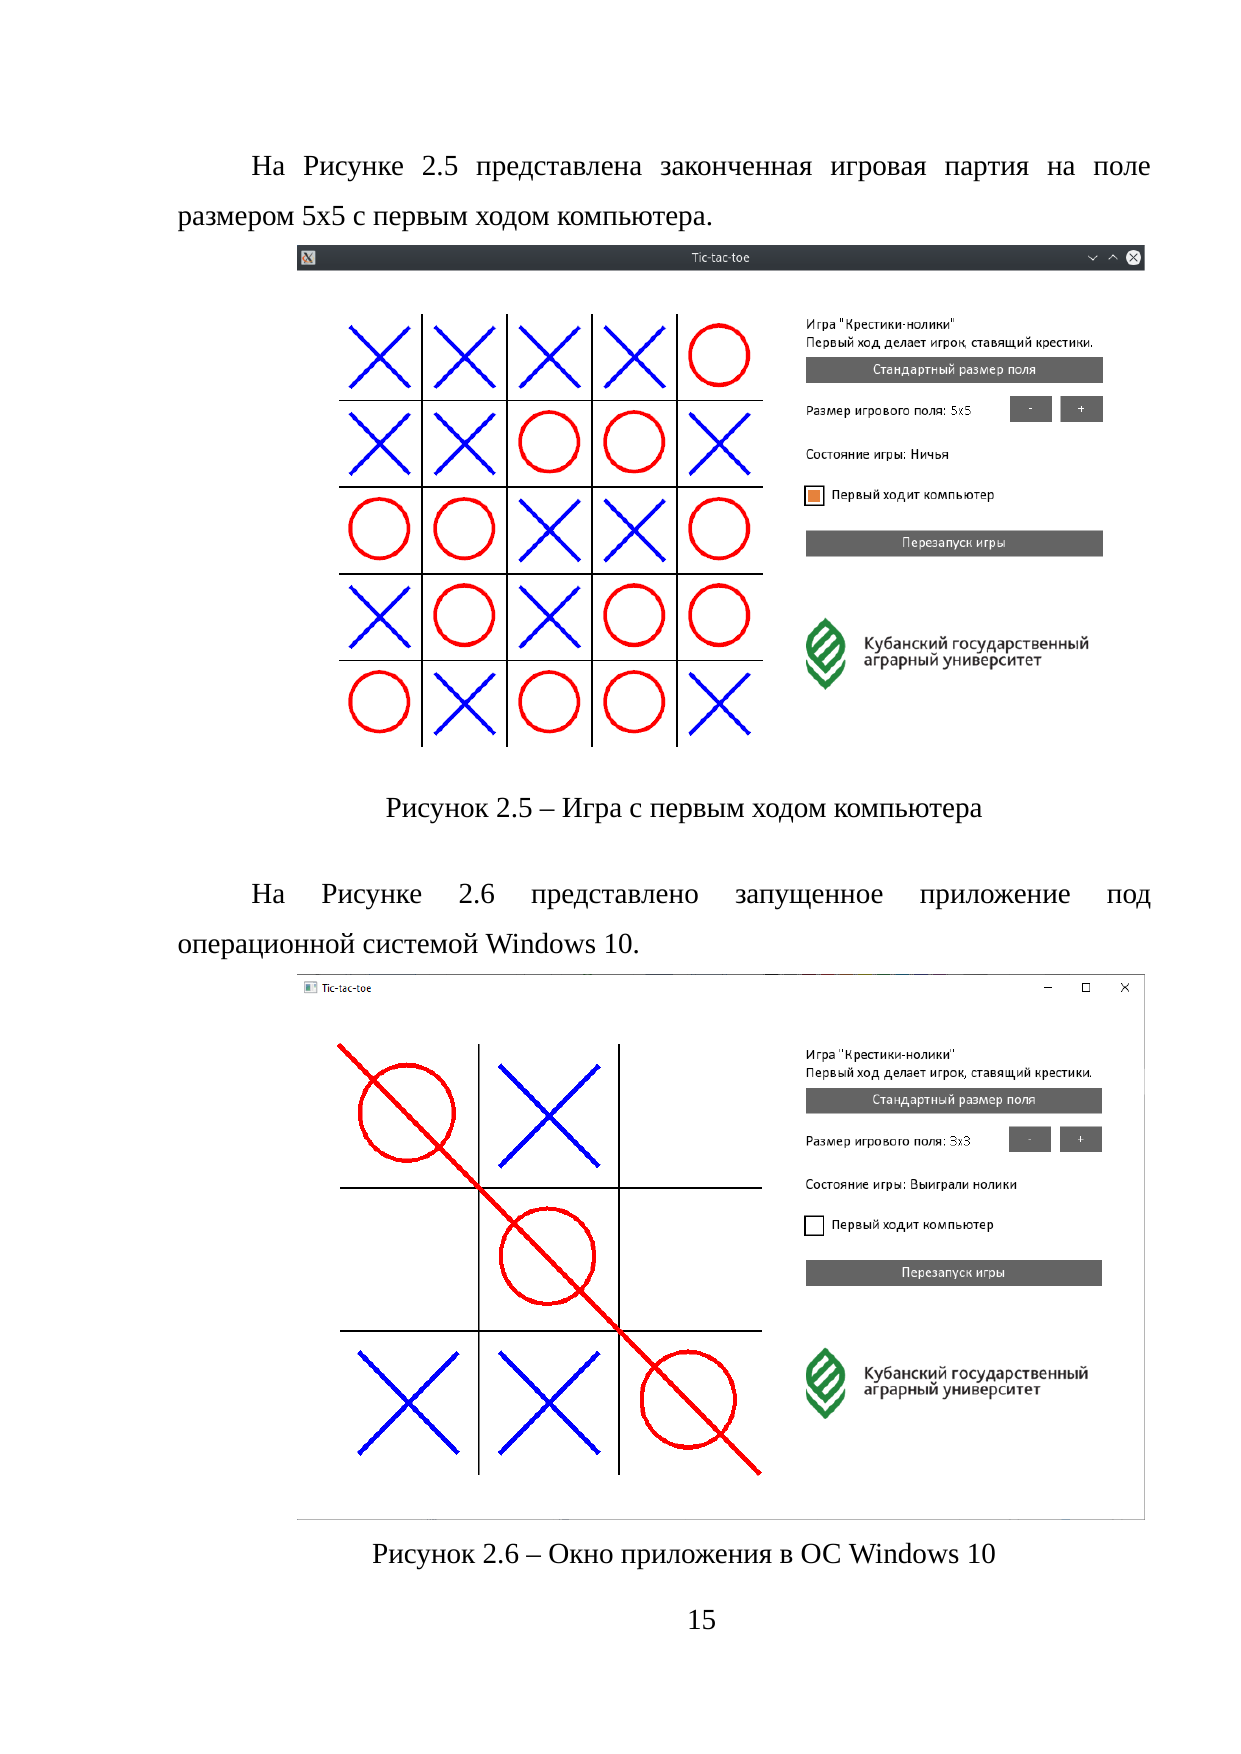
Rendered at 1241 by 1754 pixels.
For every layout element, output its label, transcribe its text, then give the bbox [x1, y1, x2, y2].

text [197, 962, 1171, 974]
text На Рисунке 2.5 представлена законченная игровая партия на поле размером 5x5 с первым ходом компьютера. [177, 148, 1152, 231]
picture [297, 245, 1145, 790]
text [197, 233, 1171, 245]
text Рисунок 2.6 – Окно приложения в ОС Windows 10 [197, 974, 1171, 1570]
text [197, 823, 1171, 859]
text На Рисунке 2.6 представлено запущенное приложение под операционной системой Windows 10. [177, 248, 1152, 960]
picture [297, 974, 1145, 1520]
text Рисунок 2.5 – Игра с первым ходом компьютера [197, 245, 1171, 823]
